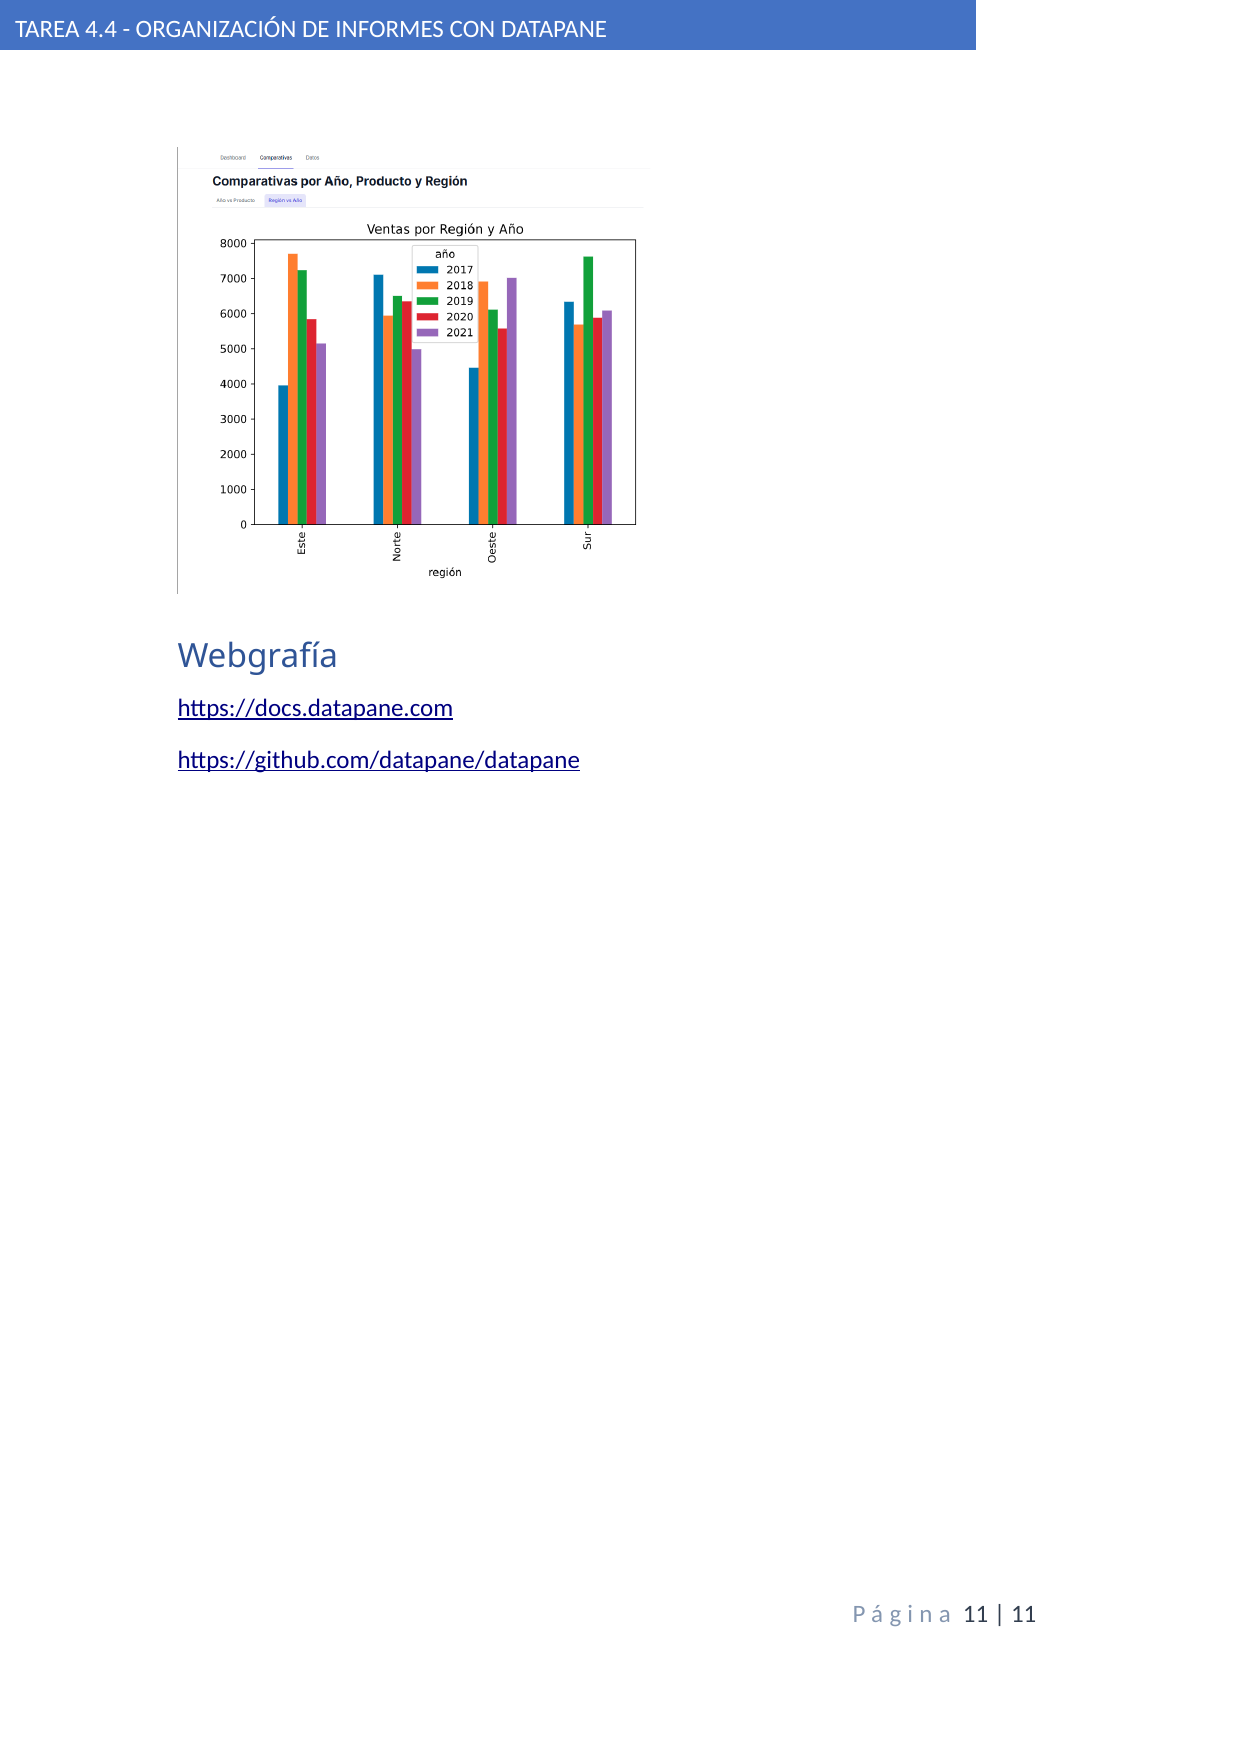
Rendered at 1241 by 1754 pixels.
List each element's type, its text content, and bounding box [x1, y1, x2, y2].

text https://github.com/datapane/datapane [177, 744, 1063, 774]
text https://docs.datapane.com [177, 692, 1063, 723]
subtitle Webgrafía [177, 632, 1063, 677]
